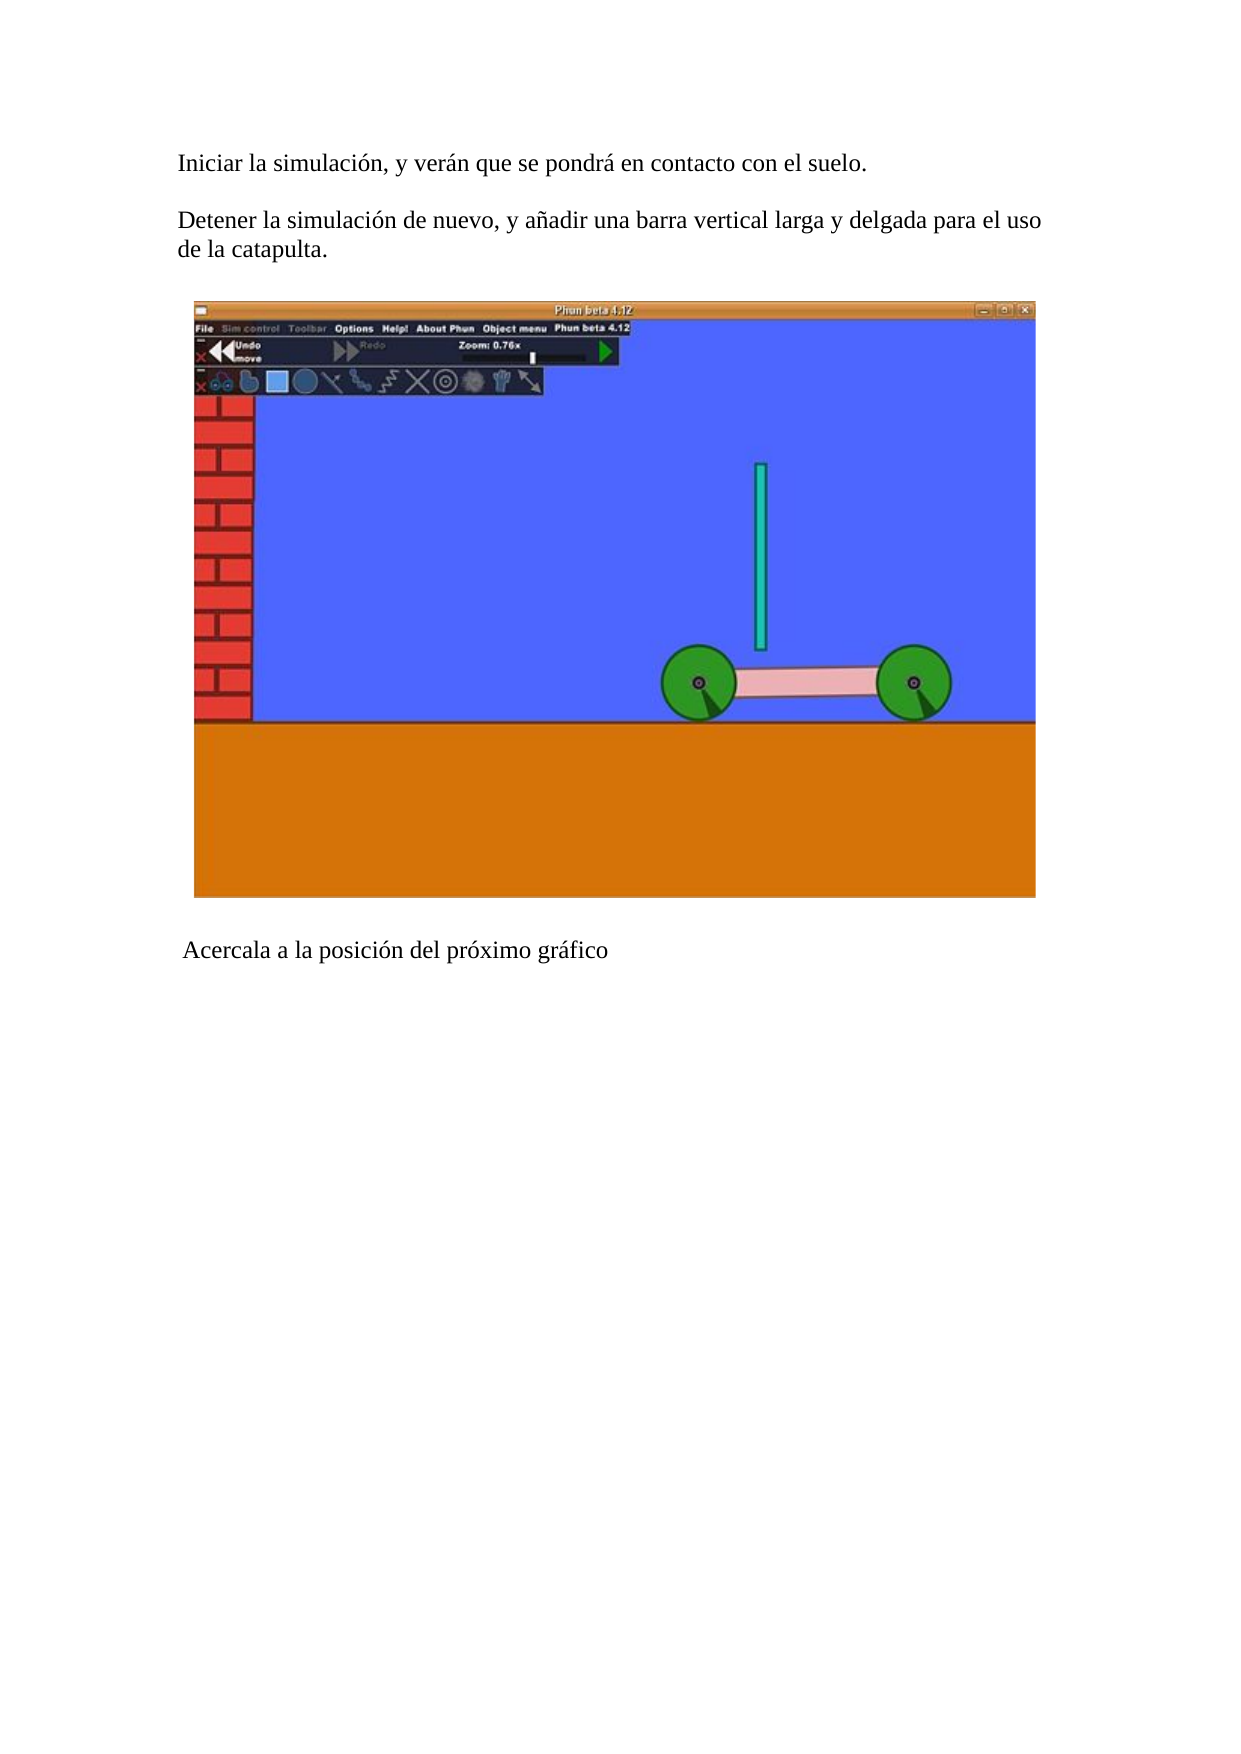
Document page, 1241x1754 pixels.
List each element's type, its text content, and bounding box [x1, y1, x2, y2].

text Detener la simulación de nuevo, y añadir una barra vertical larga y delgada para el uso de la catapulta. [177, 206, 1063, 263]
picture [193, 301, 1036, 898]
text Acercala a la posición del próximo gráfico [177, 935, 1063, 964]
text Iniciar la simulación, y verán que se pondrá en contacto con el suelo. [177, 148, 1063, 176]
